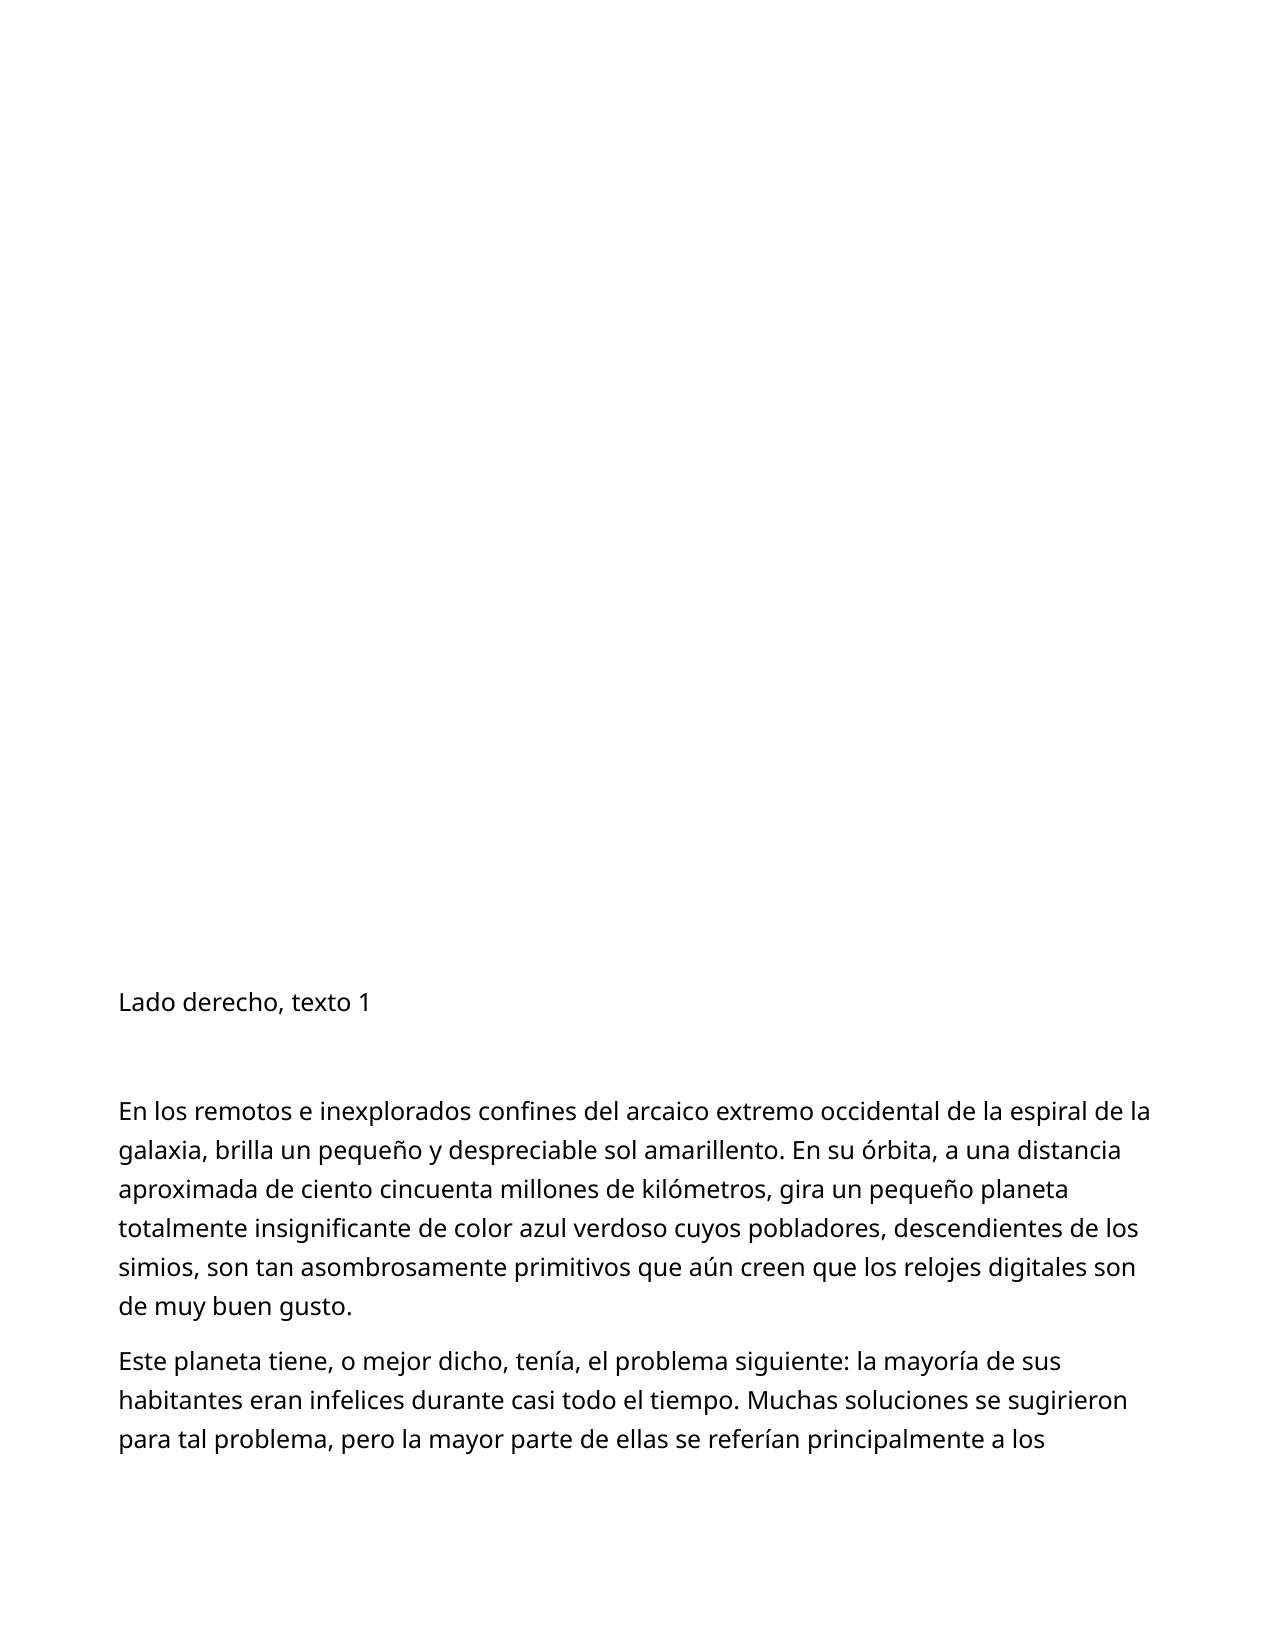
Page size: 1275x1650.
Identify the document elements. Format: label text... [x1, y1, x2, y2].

text Este planeta tiene, o mejor dicho, tenía, el problema siguiente: la mayoría de sus habitantes eran infelices durante casi todo el tiempo. Muchas soluciones se sugirieron para tal problema, pero la mayor parte de ellas se referían principalmente a los [118, 1343, 1157, 1456]
text Lado derecho, texto 1 [118, 985, 1157, 1019]
text En los remotos e inexplorados confines del arcaico extremo occidental de la espiral de la galaxia, brilla un pequeño y despreciable sol amarillento. En su órbita, a una distancia aproximada de ciento cincuenta millones de kilómetros, gira un pequeño planeta totalmente insignificante de color azul verdoso cuyos pobladores, descendientes de los simios, son tan asombrosamente primitivos que aún creen que los relojes digitales son de muy buen gusto. [118, 1093, 1157, 1323]
